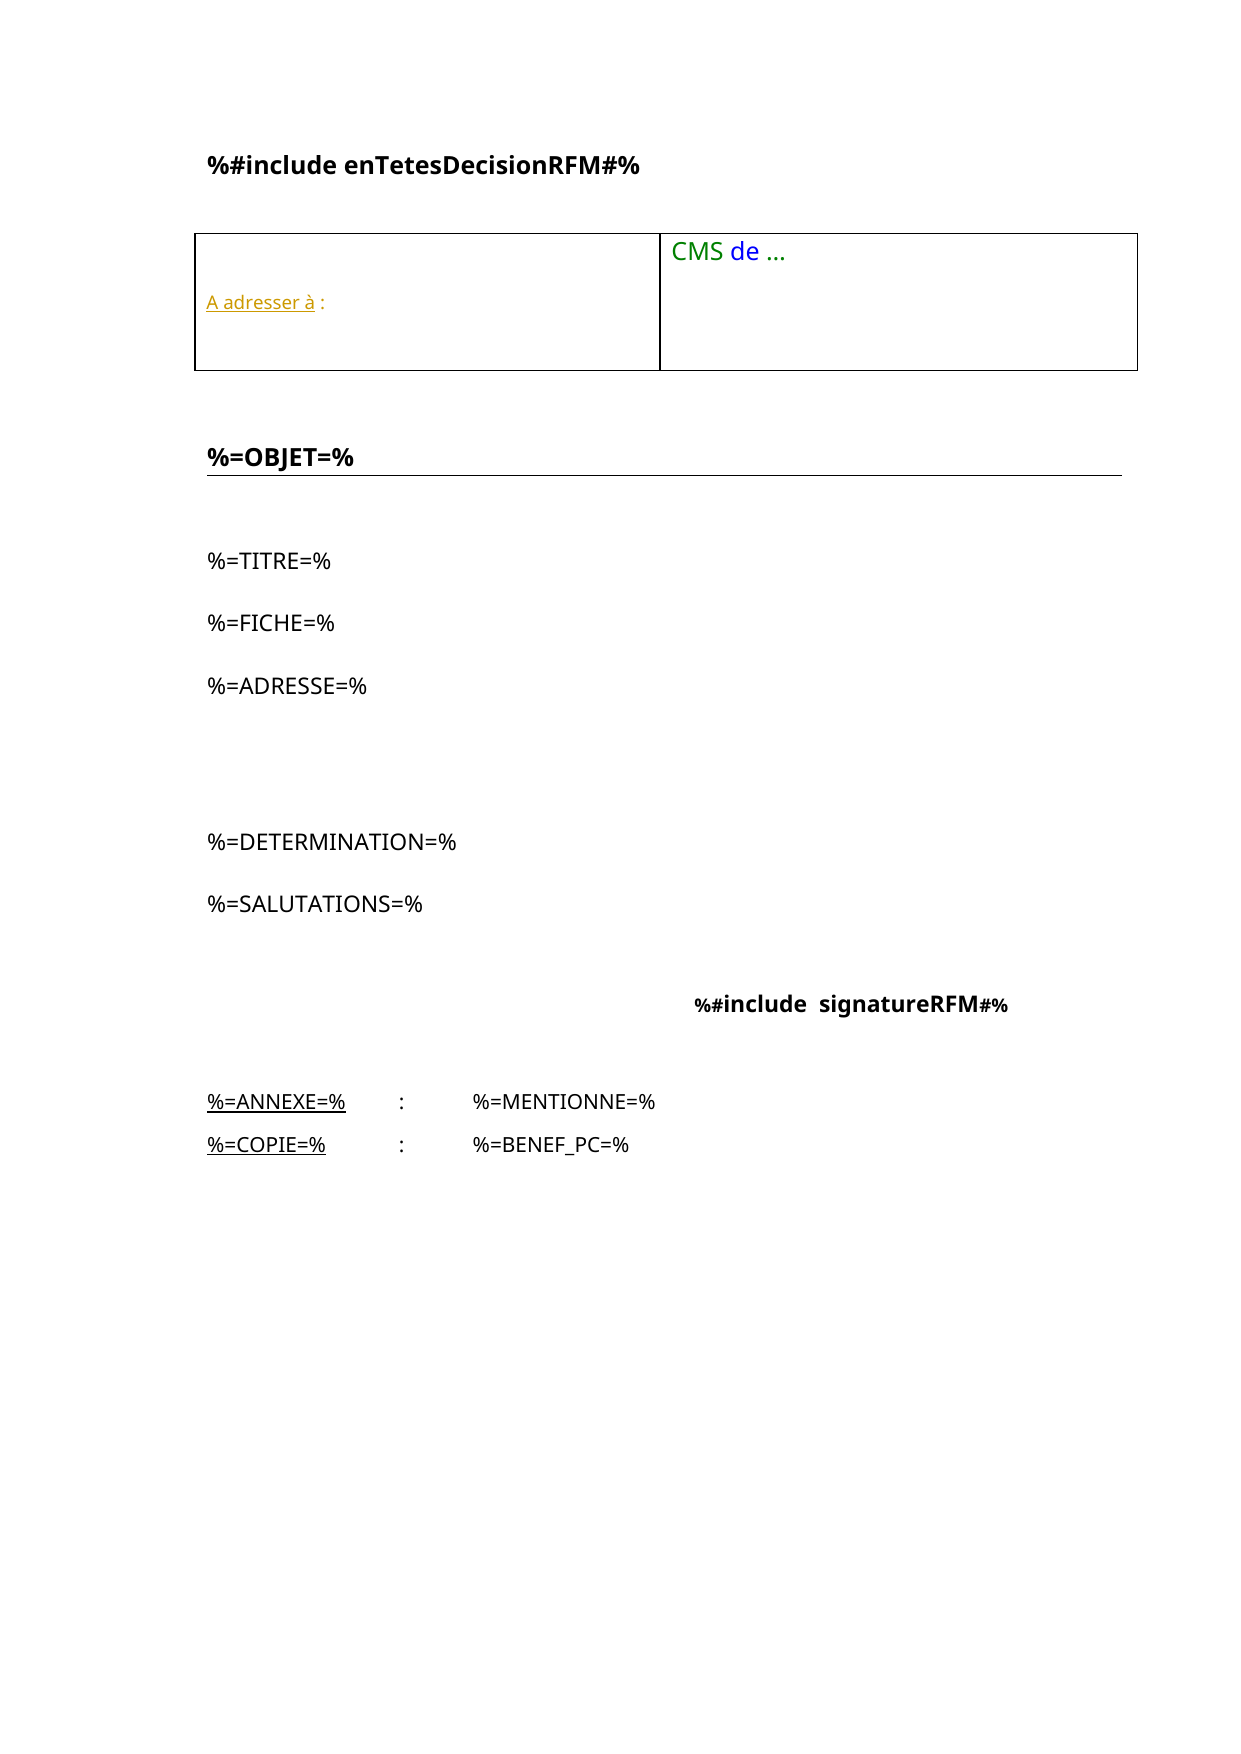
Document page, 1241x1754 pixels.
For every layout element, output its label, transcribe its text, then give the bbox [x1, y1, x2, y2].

table_header A adresser à : [196, 234, 659, 370]
table_header CMS de … [661, 234, 1137, 370]
text %=ADRESSE=% [207, 669, 1122, 701]
text %#include enTetesDecisionRFM#% [207, 148, 1122, 182]
text %=FICHE=% [207, 607, 1122, 638]
text %=TITRE=% [207, 544, 1122, 576]
text %#include signatureRFM#% [207, 988, 1122, 1019]
text %=ANNEXE=% : %=MENTIONNE=% [207, 1087, 1122, 1116]
text %=OBJET=% [207, 439, 1122, 475]
text %=SALUTATIONS=% [207, 888, 1122, 919]
text %=COPIE=% : %=BENEF_PC=% [207, 1130, 1122, 1158]
text %=DETERMINATION=% [207, 826, 1122, 857]
